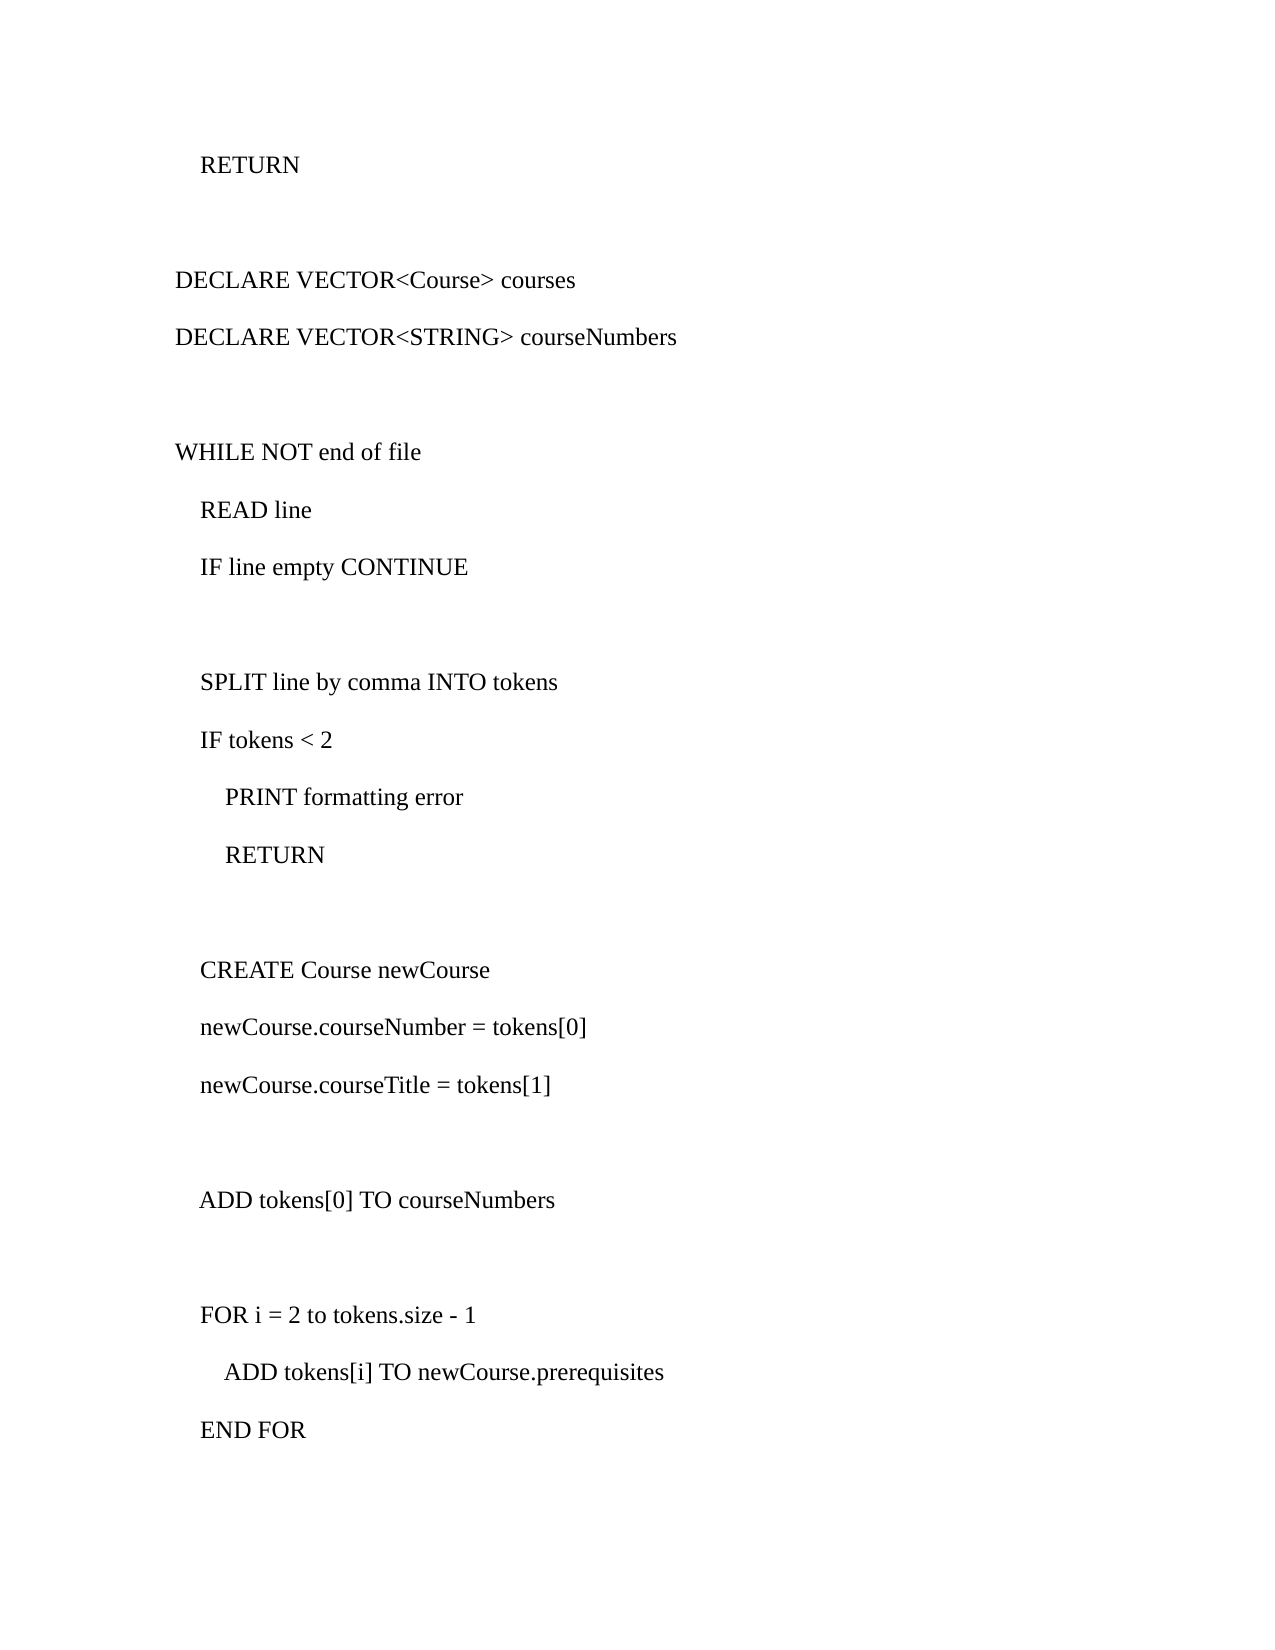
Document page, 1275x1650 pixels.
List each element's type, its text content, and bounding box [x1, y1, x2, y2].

text ADD tokens[i] TO newCourse.prerequisites [150, 1357, 1125, 1386]
text ADD tokens[0] TO courseNumbers [150, 1185, 1125, 1214]
text CREATE Course newCourse [150, 955, 1125, 984]
text READ line [150, 495, 1125, 524]
text SPLIT line by comma INTO tokens [150, 667, 1125, 696]
text IF tokens < 2 [150, 725, 1125, 754]
text WHILE NOT end of file [150, 437, 1125, 466]
text END FOR [150, 1415, 1125, 1444]
text RETURN [150, 840, 1125, 869]
text DECLARE VECTOR<STRING> courseNumbers [150, 322, 1125, 351]
text DECLARE VECTOR<Course> courses [150, 265, 1125, 294]
text IF line empty CONTINUE [150, 552, 1125, 581]
text newCourse.courseTitle = tokens[1] [150, 1070, 1125, 1099]
text RETURN [150, 150, 1125, 179]
text PRINT formatting error [150, 782, 1125, 811]
text newCourse.courseNumber = tokens[0] [150, 1012, 1125, 1041]
text FOR i = 2 to tokens.size - 1 [150, 1300, 1125, 1329]
